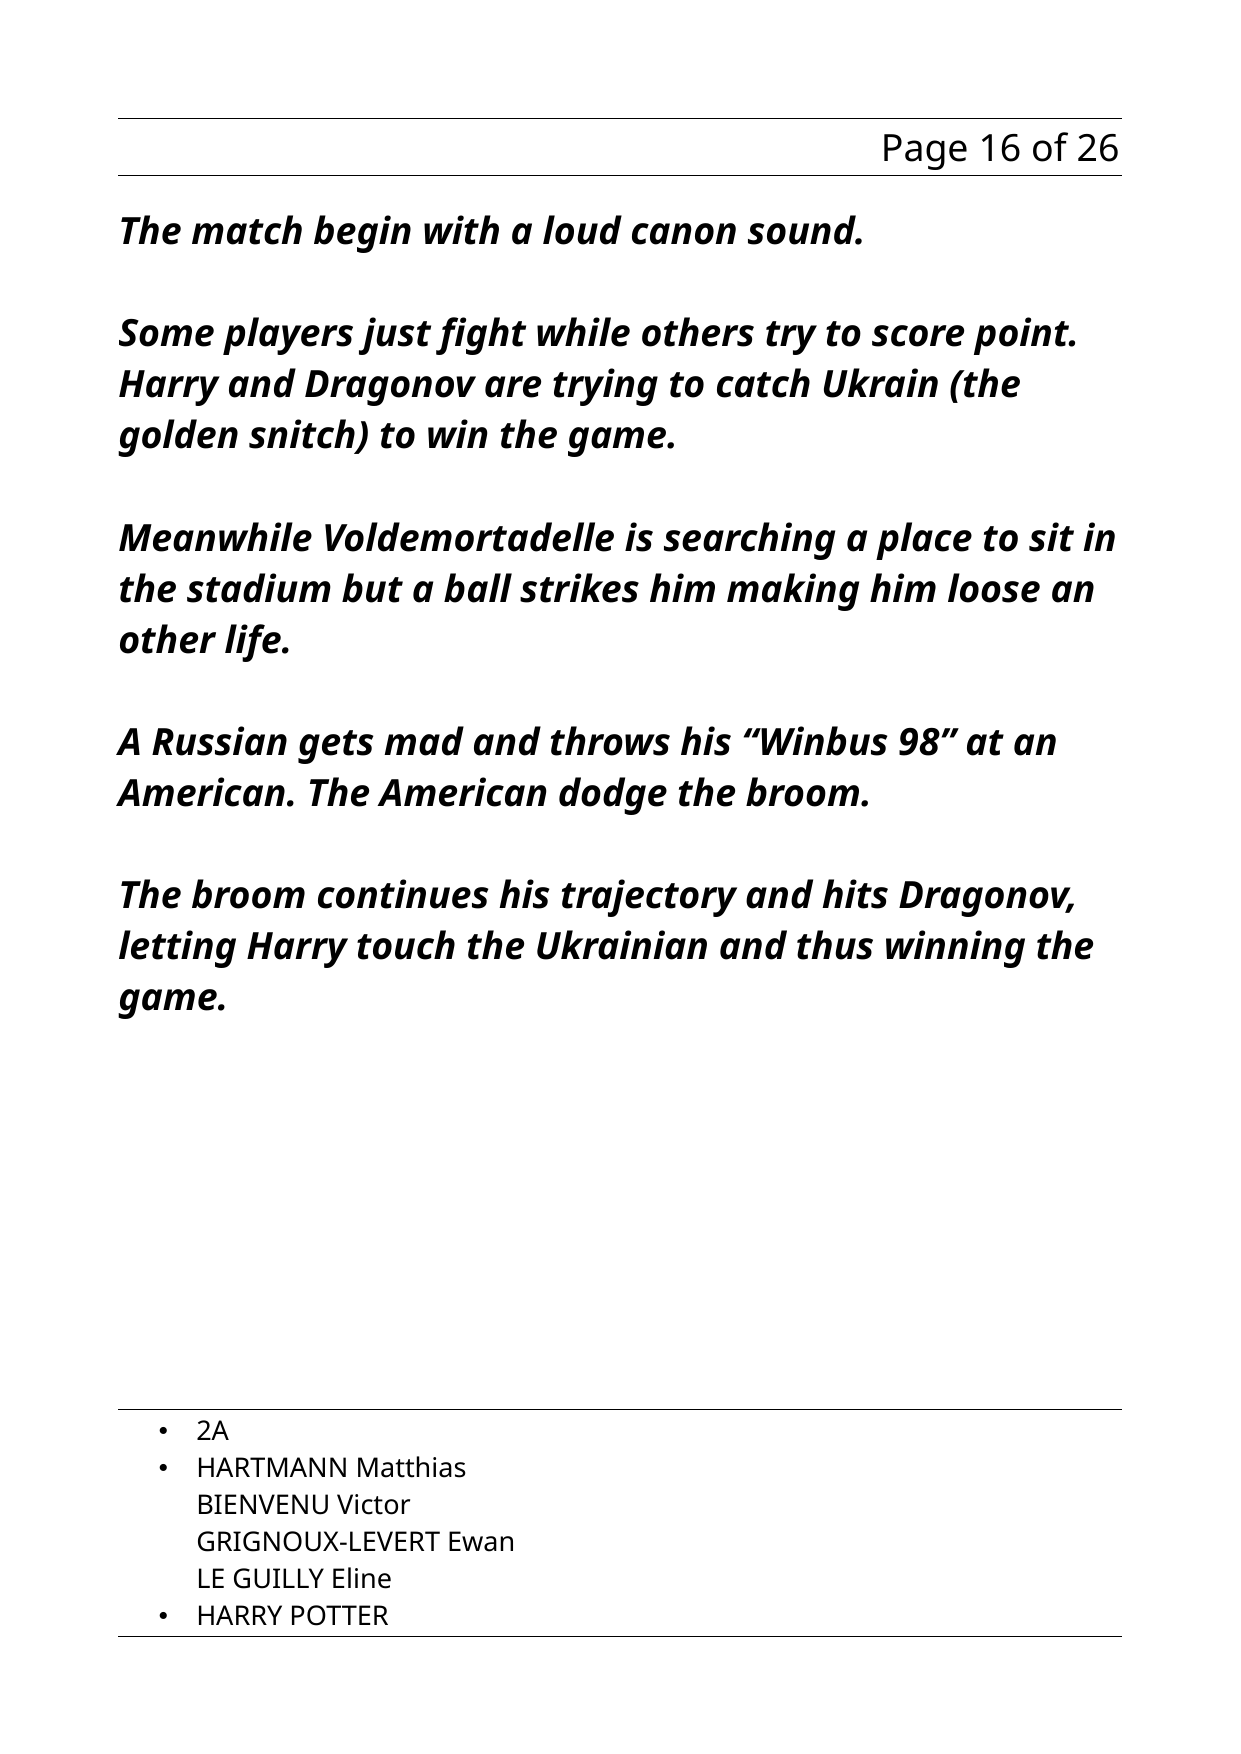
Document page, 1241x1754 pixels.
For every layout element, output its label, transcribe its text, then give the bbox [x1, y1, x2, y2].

text The match begin with a loud canon sound. [118, 205, 1122, 256]
text A Russian gets mad and throws his “Winbus 98” at an American. The American dodge the broom. [118, 715, 1122, 817]
text The broom continues his trajectory and hits Dragonov, letting Harry touch the Ukrainian and thus winning the game. [118, 868, 1122, 1021]
text Harry and Dragonov are trying to catch Ukrain (the golden snitch) to win the game. [118, 358, 1122, 460]
text Some players just fight while others try to score point. [118, 307, 1122, 358]
text Meanwhile Voldemortadelle is searching a place to sit in the stadium but a ball strikes him making him loose an other life. [118, 511, 1122, 664]
